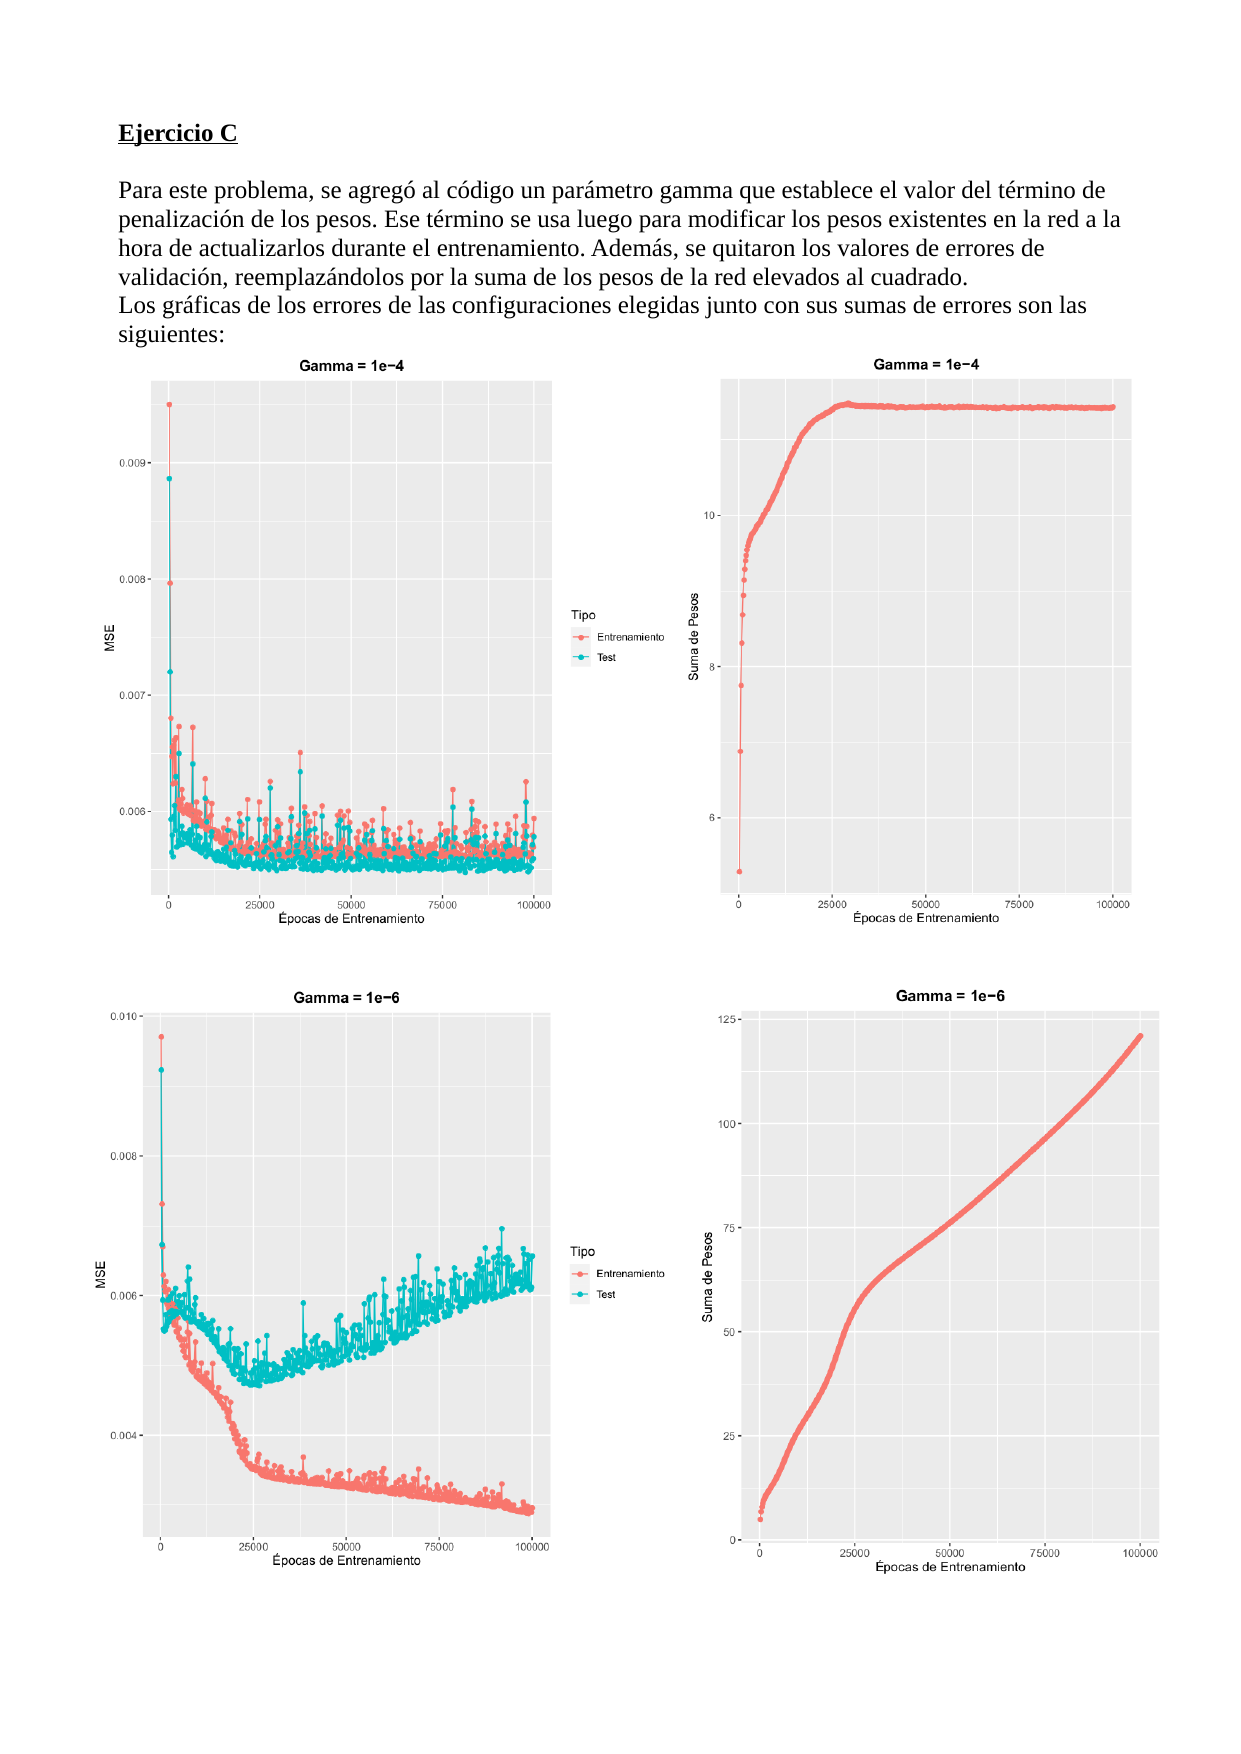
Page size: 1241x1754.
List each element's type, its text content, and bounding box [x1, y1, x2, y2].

text Los gráficas de los errores de las configuraciones elegidas junto con sus sumas de errores son las siguientes: [118, 291, 1122, 348]
picture [697, 985, 1173, 1579]
text Ejercicio C [118, 118, 1122, 147]
picture [90, 988, 670, 1568]
text Para este problema, se agregó al código un parámetro gamma que establece el valor del término de penalización de los pesos. Ese término se usa luego para modificar los pesos existentes en la red a la hora de actualizarlos durante el entrenamiento. Además, se quitaron los valores de errores de validación, reemplazándolos por la suma de los pesos de la red elevados al cuadrado. [118, 176, 1122, 291]
picture [100, 355, 668, 928]
picture [684, 355, 1140, 926]
